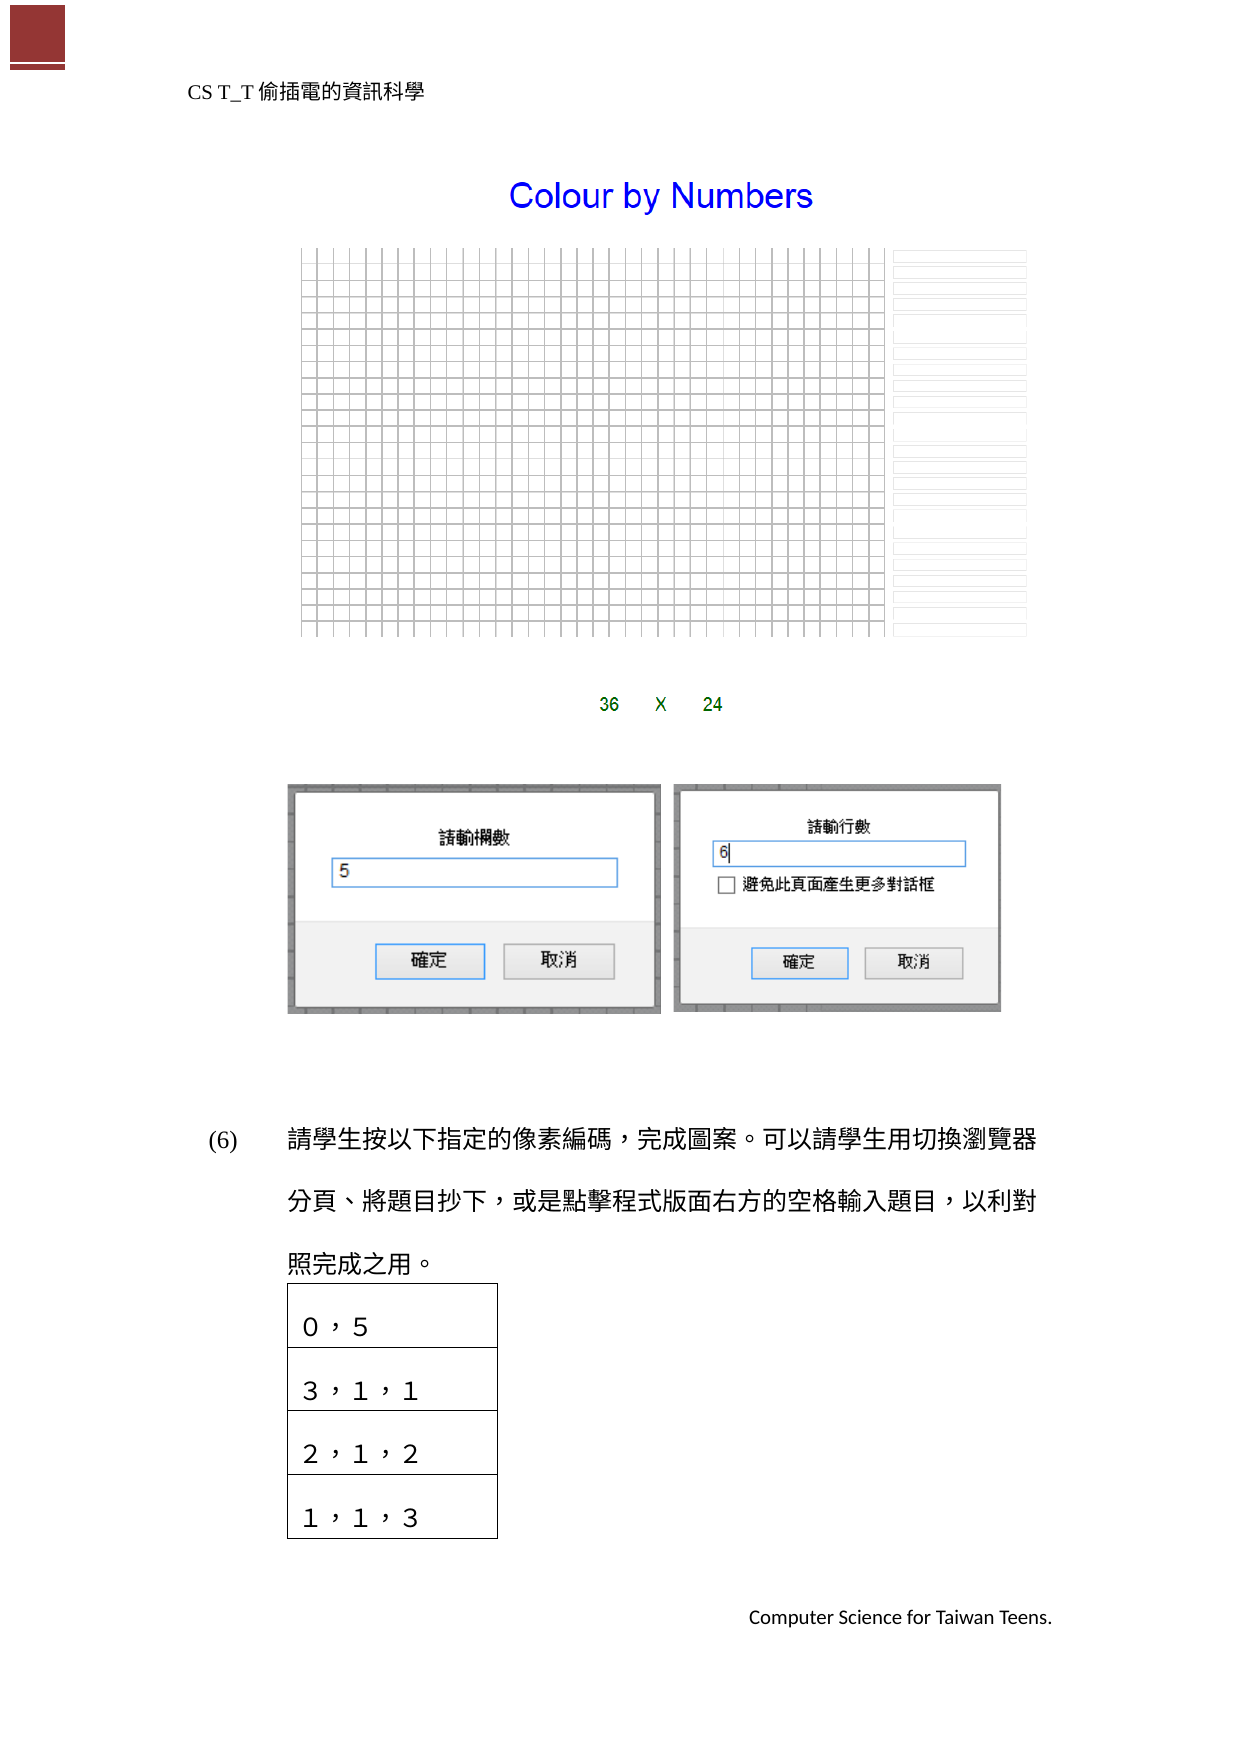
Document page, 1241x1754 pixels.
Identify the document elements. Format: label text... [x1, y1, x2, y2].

table_cell １，１，３ [288, 1475, 497, 1537]
table_cell ３，１，１ [288, 1348, 497, 1410]
table_header ０，５ [288, 1284, 497, 1347]
list 請學生按以下指定的像素編碼，完成圖案。可以請學生用切換瀏覽器分頁、將題目抄下，或是點擊程式版面右方的空格輸入題目，以利對照完成之用。 [237, 1096, 1053, 1283]
table_cell ２，１，２ [288, 1411, 497, 1474]
list [237, 158, 1053, 1033]
